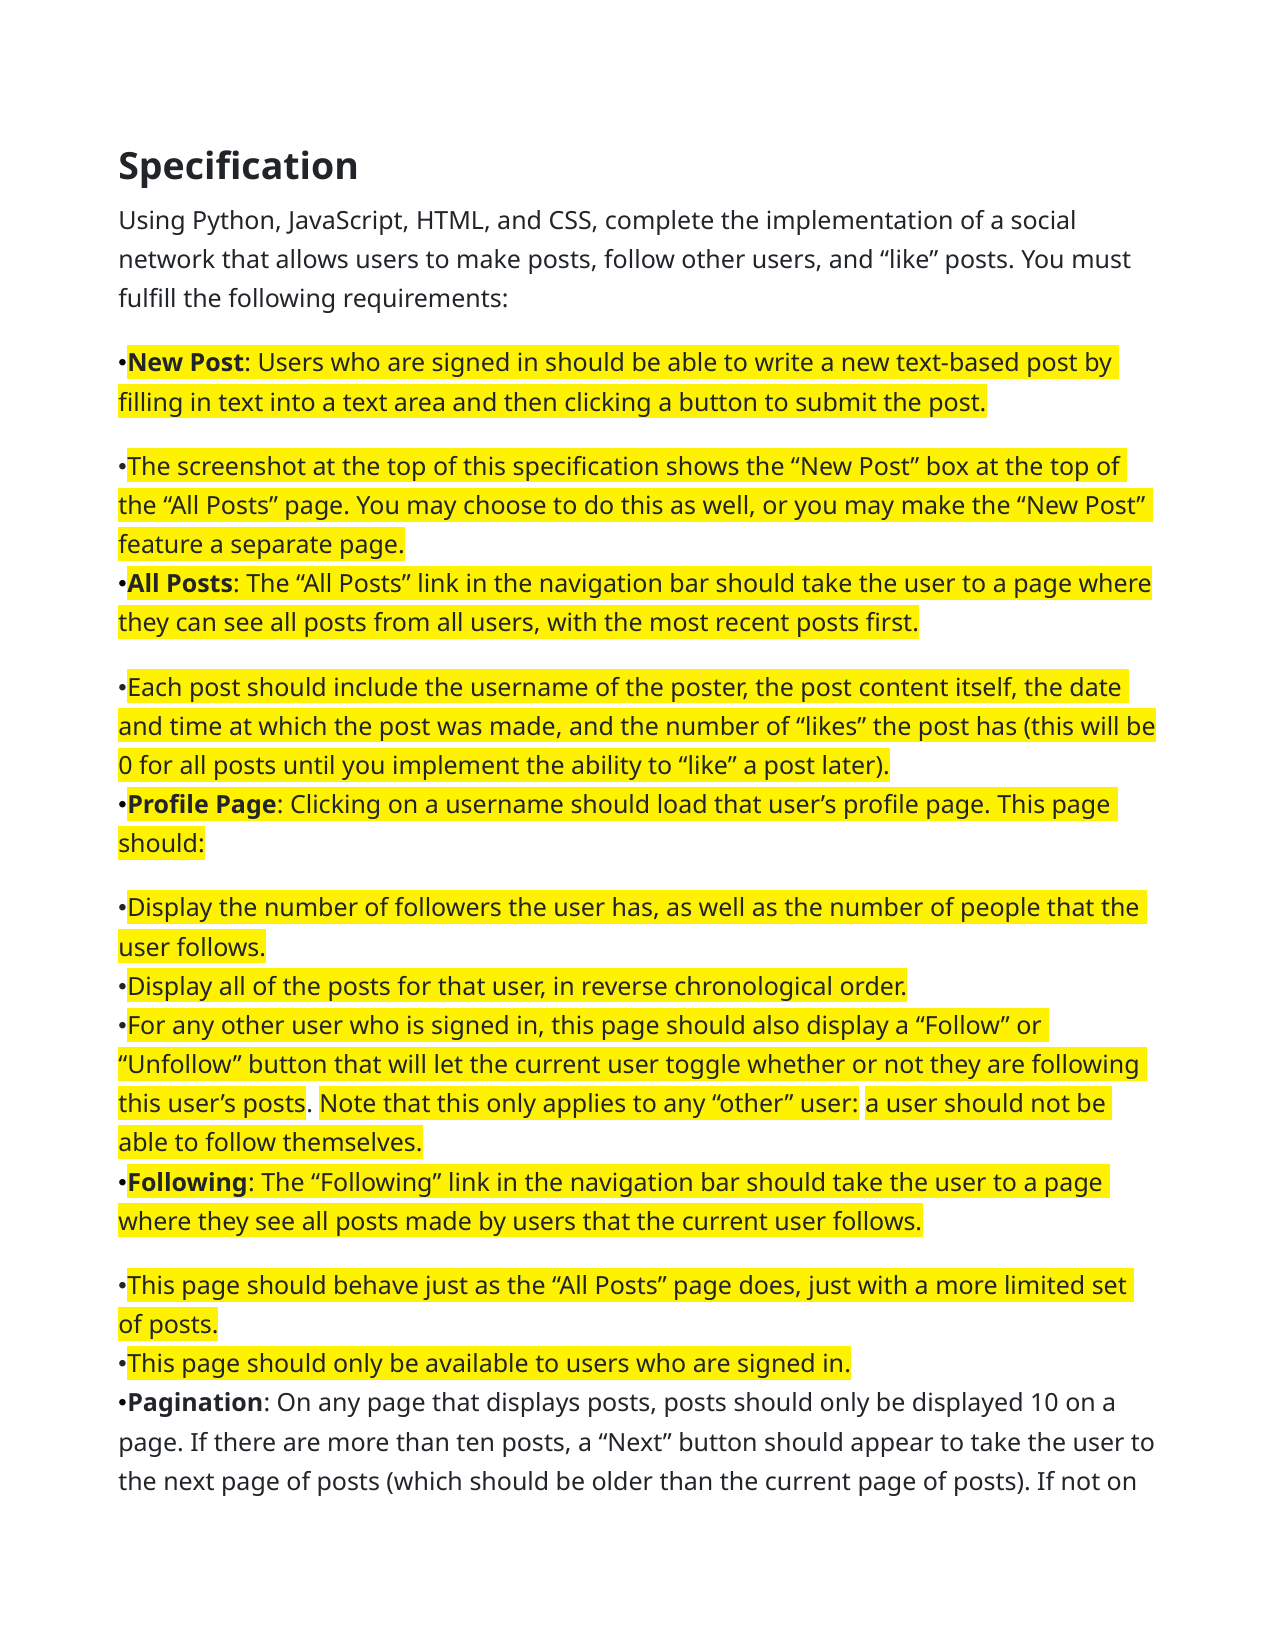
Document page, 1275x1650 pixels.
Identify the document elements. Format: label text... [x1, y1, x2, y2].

list The screenshot at the top of this specification shows the “New Post” box at the top of the “All Posts” page. You may choose to do this as well, or you may make the “New Post” feature a separate page. [118, 448, 1157, 561]
list For any other user who is signed in, this page should also display a “Follow” or “Unfollow” button that will let the current user toggle whether or not they are following this user’s posts. Note that this only applies to any “other” user: a user should not be able to follow themselves. [118, 1007, 1157, 1159]
list Pagination: On any page that displays posts, posts should only be displayed 10 on a page. If there are more than ten posts, a “Next” button should appear to take the user to the next page of posts (which should be older than the current page of posts). If not on [118, 1385, 1157, 1497]
list Profile Page: Clicking on a username should load that user’s profile page. This page should: [118, 787, 1157, 860]
list Following: The “Following” link in the navigation bar should take the user to a page where they see all posts made by users that the current user follows. [118, 1164, 1157, 1237]
list All Posts: The “All Posts” link in the navigation bar should take the user to a page where they can see all posts from all users, with the most recent posts first. [118, 566, 1157, 639]
text Using Python, JavaScript, HTML, and CSS, complete the implementation of a social network that allows users to make posts, follow other users, and “like” posts. You must fulfill the following requirements: [118, 202, 1157, 315]
subtitle Specification [118, 139, 1157, 190]
list This page should behave just as the “All Posts” page does, just with a more limited set of posts. [118, 1267, 1157, 1341]
list This page should only be available to users who are signed in. [118, 1346, 1157, 1380]
list Each post should include the username of the poster, the post content itself, the date and time at which the post was made, and the number of “likes” the post has (this will be 0 for all posts until you implement the ability to “like” a post later). [118, 669, 1157, 782]
list New Post: Users who are signed in should be able to write a new text-based post by filling in text into a text area and then clicking a button to submit the post. [118, 345, 1157, 418]
list Display all of the posts for that user, in reverse chronological order. [118, 968, 1157, 1002]
list Display the number of followers the user has, as well as the number of people that the user follows. [118, 890, 1157, 963]
